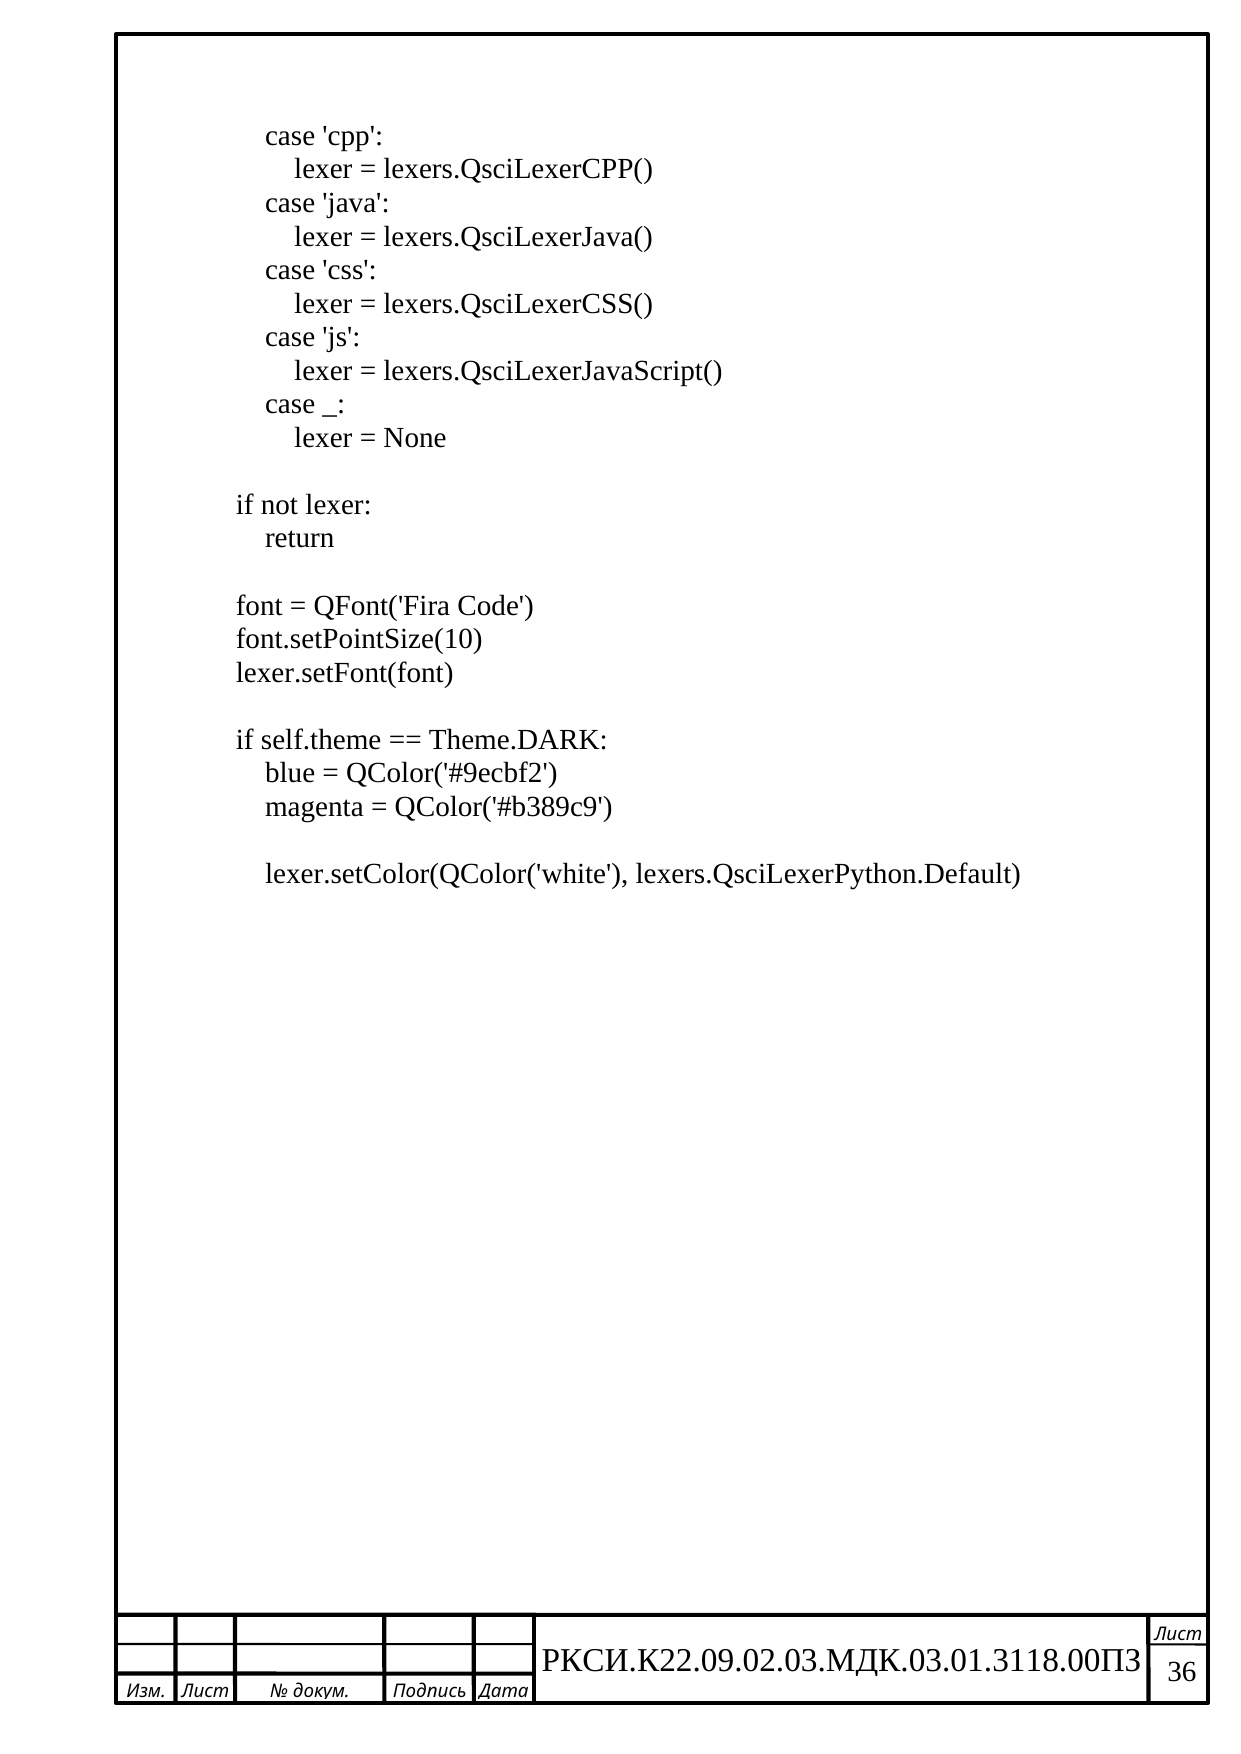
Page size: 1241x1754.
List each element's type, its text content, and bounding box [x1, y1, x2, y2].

subtitle case 'java': [177, 185, 1152, 219]
subtitle lexer.setFont(font) [177, 655, 1152, 688]
subtitle if self.theme == Theme.DARK: [177, 722, 1152, 755]
subtitle case 'js': [177, 319, 1152, 353]
subtitle case 'css': [177, 252, 1152, 286]
subtitle lexer = lexers.QsciLexerJava() [177, 219, 1152, 252]
subtitle font = QFont('Fira Code') [177, 588, 1152, 621]
subtitle if not lexer: [177, 487, 1152, 521]
subtitle magenta = QColor('#b389c9') [177, 789, 1152, 822]
subtitle lexer = lexers.QsciLexerCSS() [177, 286, 1152, 319]
subtitle return [177, 521, 1152, 554]
subtitle lexer = lexers.QsciLexerJavaScript() [177, 353, 1152, 386]
subtitle font.setPointSize(10) [177, 621, 1152, 655]
subtitle lexer.setColor(QColor('white'), lexers.QsciLexerPython.Default) [177, 856, 1152, 889]
subtitle case _: [177, 386, 1152, 420]
subtitle lexer = None [177, 420, 1152, 453]
subtitle lexer = lexers.QsciLexerCPP() [177, 152, 1152, 185]
subtitle blue = QColor('#9ecbf2') [177, 755, 1152, 789]
subtitle case 'cpp': [177, 118, 1152, 152]
